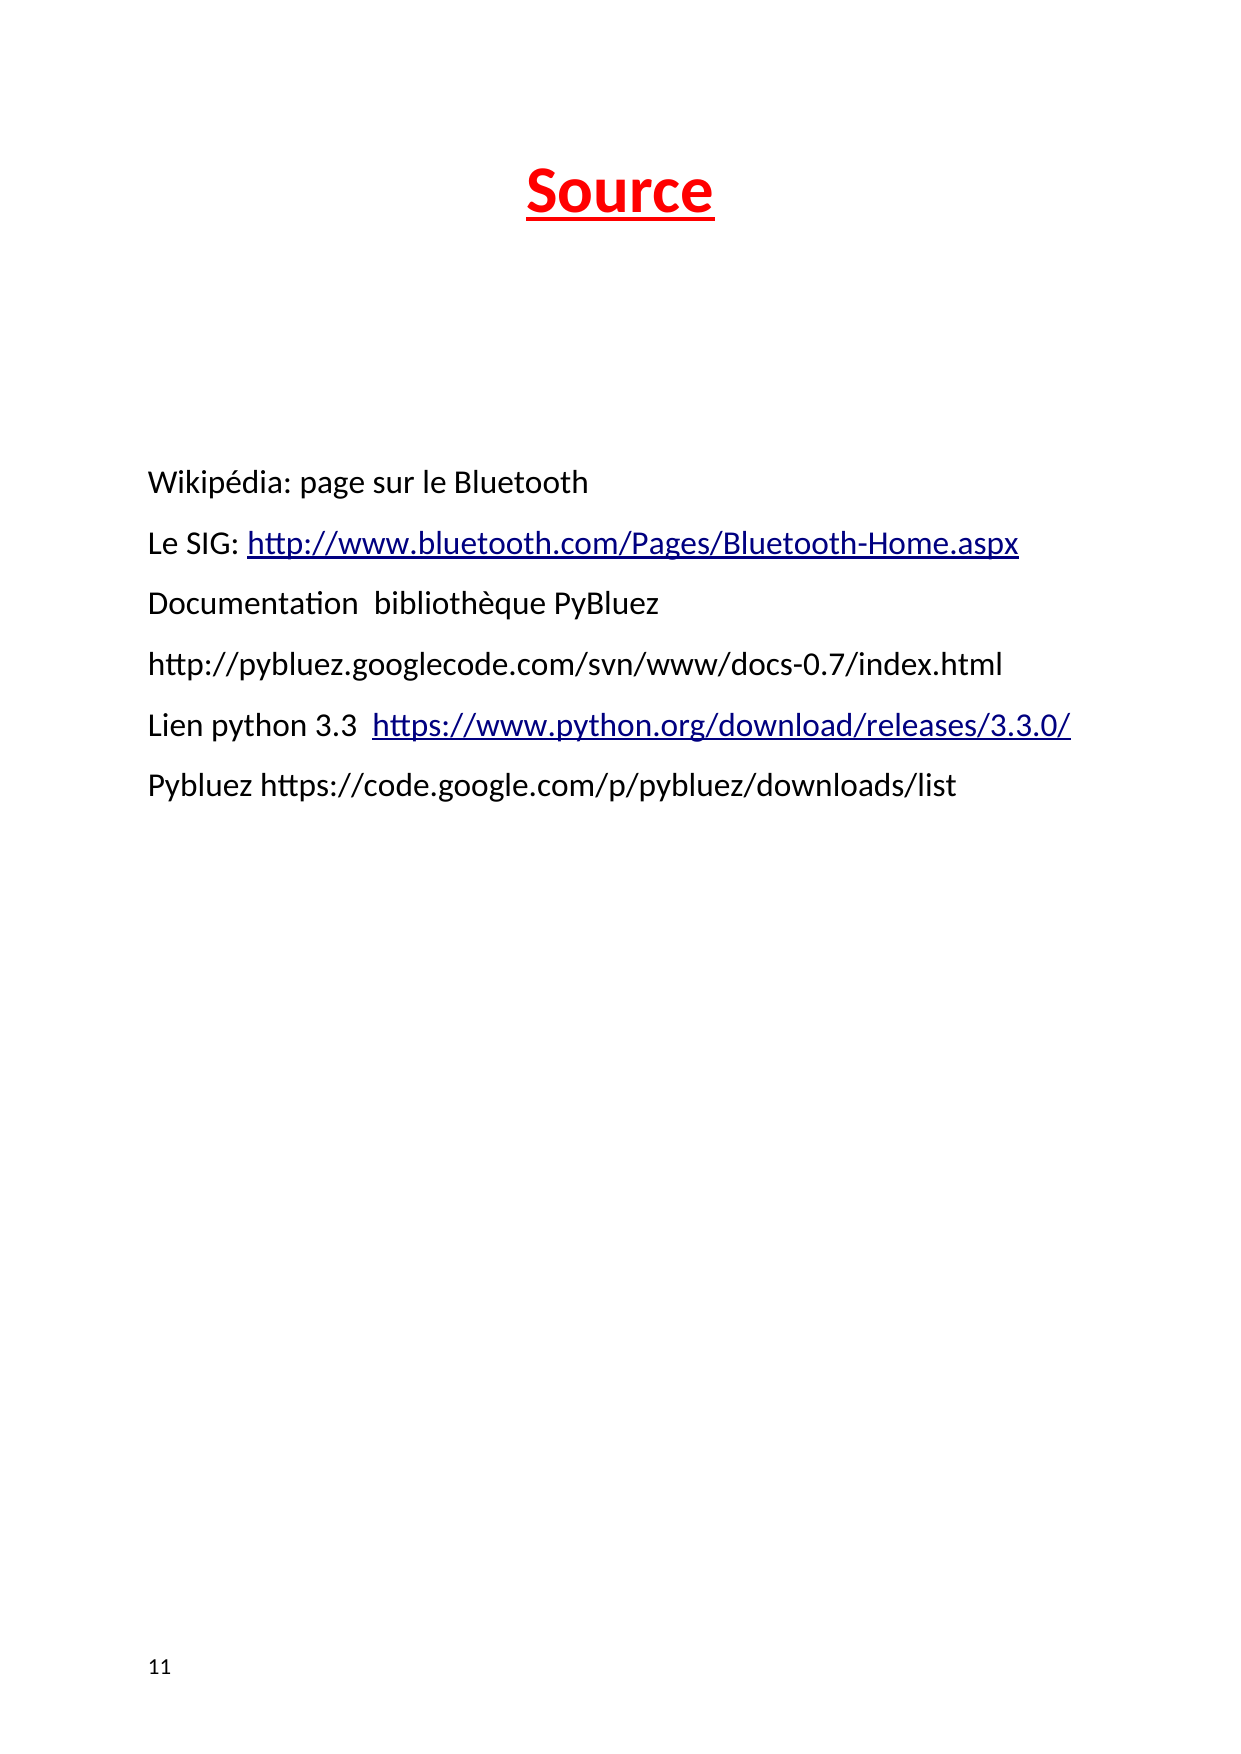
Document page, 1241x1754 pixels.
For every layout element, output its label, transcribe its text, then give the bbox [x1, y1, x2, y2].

text Documentation bibliothèque PyBluez [148, 582, 1093, 623]
text Wikipédia: page sur le Bluetooth [148, 461, 1093, 502]
text http://pybluez.googlecode.com/svn/www/docs-0.7/index.html [148, 643, 1093, 684]
text Source [148, 148, 1093, 229]
text Le SIG: http://www.bluetooth.com/Pages/Bluetooth-Home.aspx [148, 522, 1093, 562]
text Lien python 3.3 https://www.python.org/download/releases/3.3.0/ [148, 703, 1093, 744]
text Pybluez https://code.google.com/p/pybluez/downloads/list [148, 764, 1093, 805]
